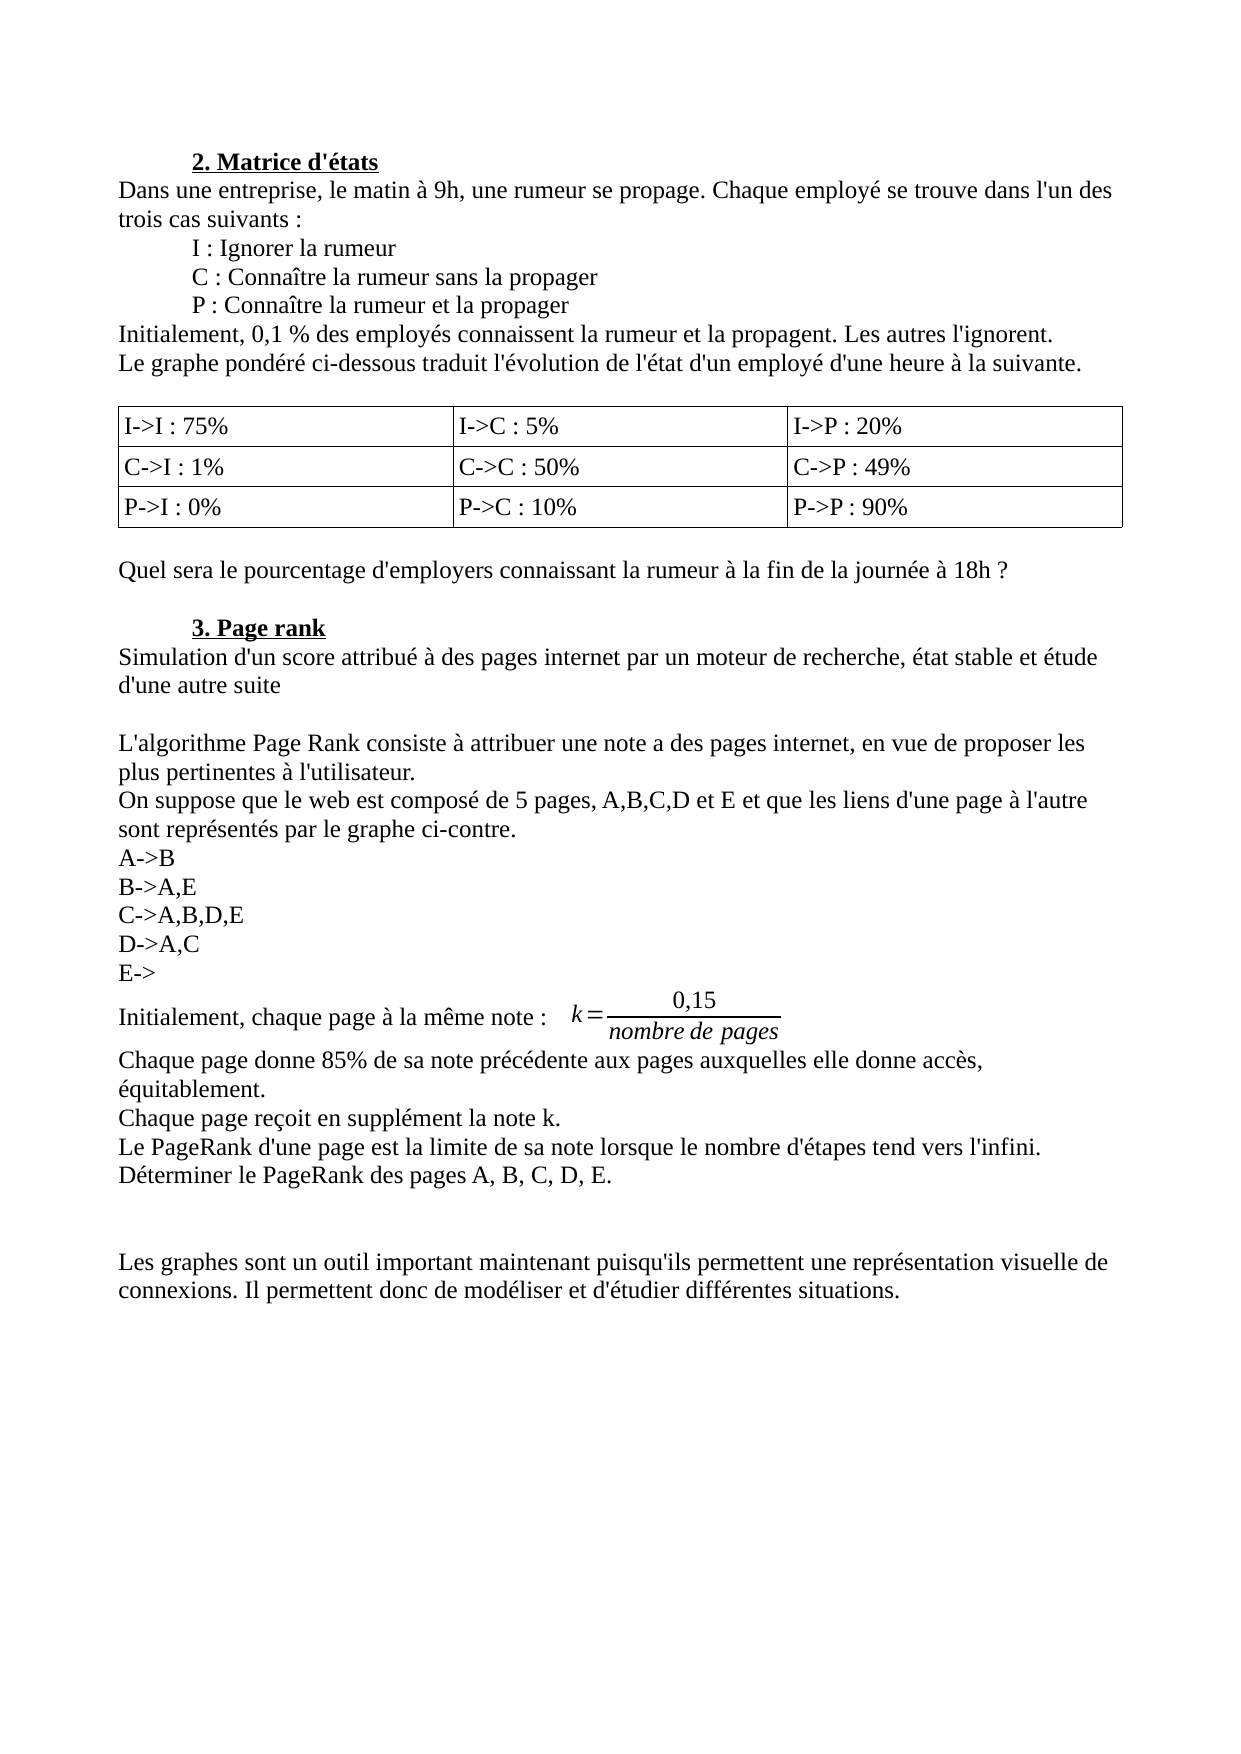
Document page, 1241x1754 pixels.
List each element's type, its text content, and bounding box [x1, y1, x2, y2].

text Initialement, 0,1 % des employés connaissent la rumeur et la propagent. Les autres l'ignorent. [118, 319, 1122, 348]
table_cell P->C : 10% [454, 487, 787, 527]
text Chaque page donne 85% de sa note précédente aux pages auxquelles elle donne accès, équitablement. [118, 1046, 1122, 1103]
text Le PageRank d'une page est la limite de sa note lorsque le nombre d'étapes tend vers l'infini. [118, 1132, 1122, 1161]
text Déterminer le PageRank des pages A, B, C, D, E. [118, 1161, 1122, 1189]
table_cell P->I : 0% [119, 487, 453, 527]
text 2. Matrice d'états [118, 147, 1122, 176]
table_cell P->P : 90% [788, 487, 1122, 527]
text Chaque page reçoit en supplément la note k. [118, 1103, 1122, 1132]
text Simulation d'un score attribué à des pages internet par un moteur de recherche, état stable et étude d'une autre suite [118, 642, 1122, 699]
text Initialement, chaque page à la même note : [118, 987, 1122, 1046]
text I : Ignorer la rumeur [118, 233, 1122, 262]
text 3. Page rank [118, 613, 1122, 642]
text C : Connaître la rumeur sans la propager [118, 262, 1122, 291]
text E-> [118, 958, 1122, 987]
text Le graphe pondéré ci-dessous traduit l'évolution de l'état d'un employé d'une heure à la suivante. [118, 348, 1122, 377]
text A->B [118, 843, 1122, 872]
text Quel sera le pourcentage d'employers connaissant la rumeur à la fin de la journée à 18h ? [118, 555, 1122, 584]
text C->A,B,D,E [118, 900, 1122, 929]
table_header I->C : 5% [454, 407, 787, 446]
table_cell C->P : 49% [788, 447, 1122, 486]
text On suppose que le web est composé de 5 pages, A,B,C,D et E et que les liens d'une page à l'autre sont représentés par le graphe ci-contre. [118, 785, 1122, 843]
text L'algorithme Page Rank consiste à attribuer une note a des pages internet, en vue de proposer les plus pertinentes à l'utilisateur. [118, 728, 1122, 785]
text B->A,E [118, 872, 1122, 900]
text P : Connaître la rumeur et la propager [118, 291, 1122, 319]
table_cell C->I : 1% [119, 447, 453, 486]
table_header I->P : 20% [788, 407, 1122, 446]
table_header I->I : 75% [119, 407, 453, 446]
text Dans une entreprise, le matin à 9h, une rumeur se propage. Chaque employé se trouve dans l'un des trois cas suivants : [118, 176, 1122, 233]
text Les graphes sont un outil important maintenant puisqu'ils permettent une représentation visuelle de connexions. Il permettent donc de modéliser et d'étudier différentes situations. [118, 1247, 1122, 1304]
table_cell C->C : 50% [454, 447, 787, 486]
text D->A,C [118, 929, 1122, 958]
